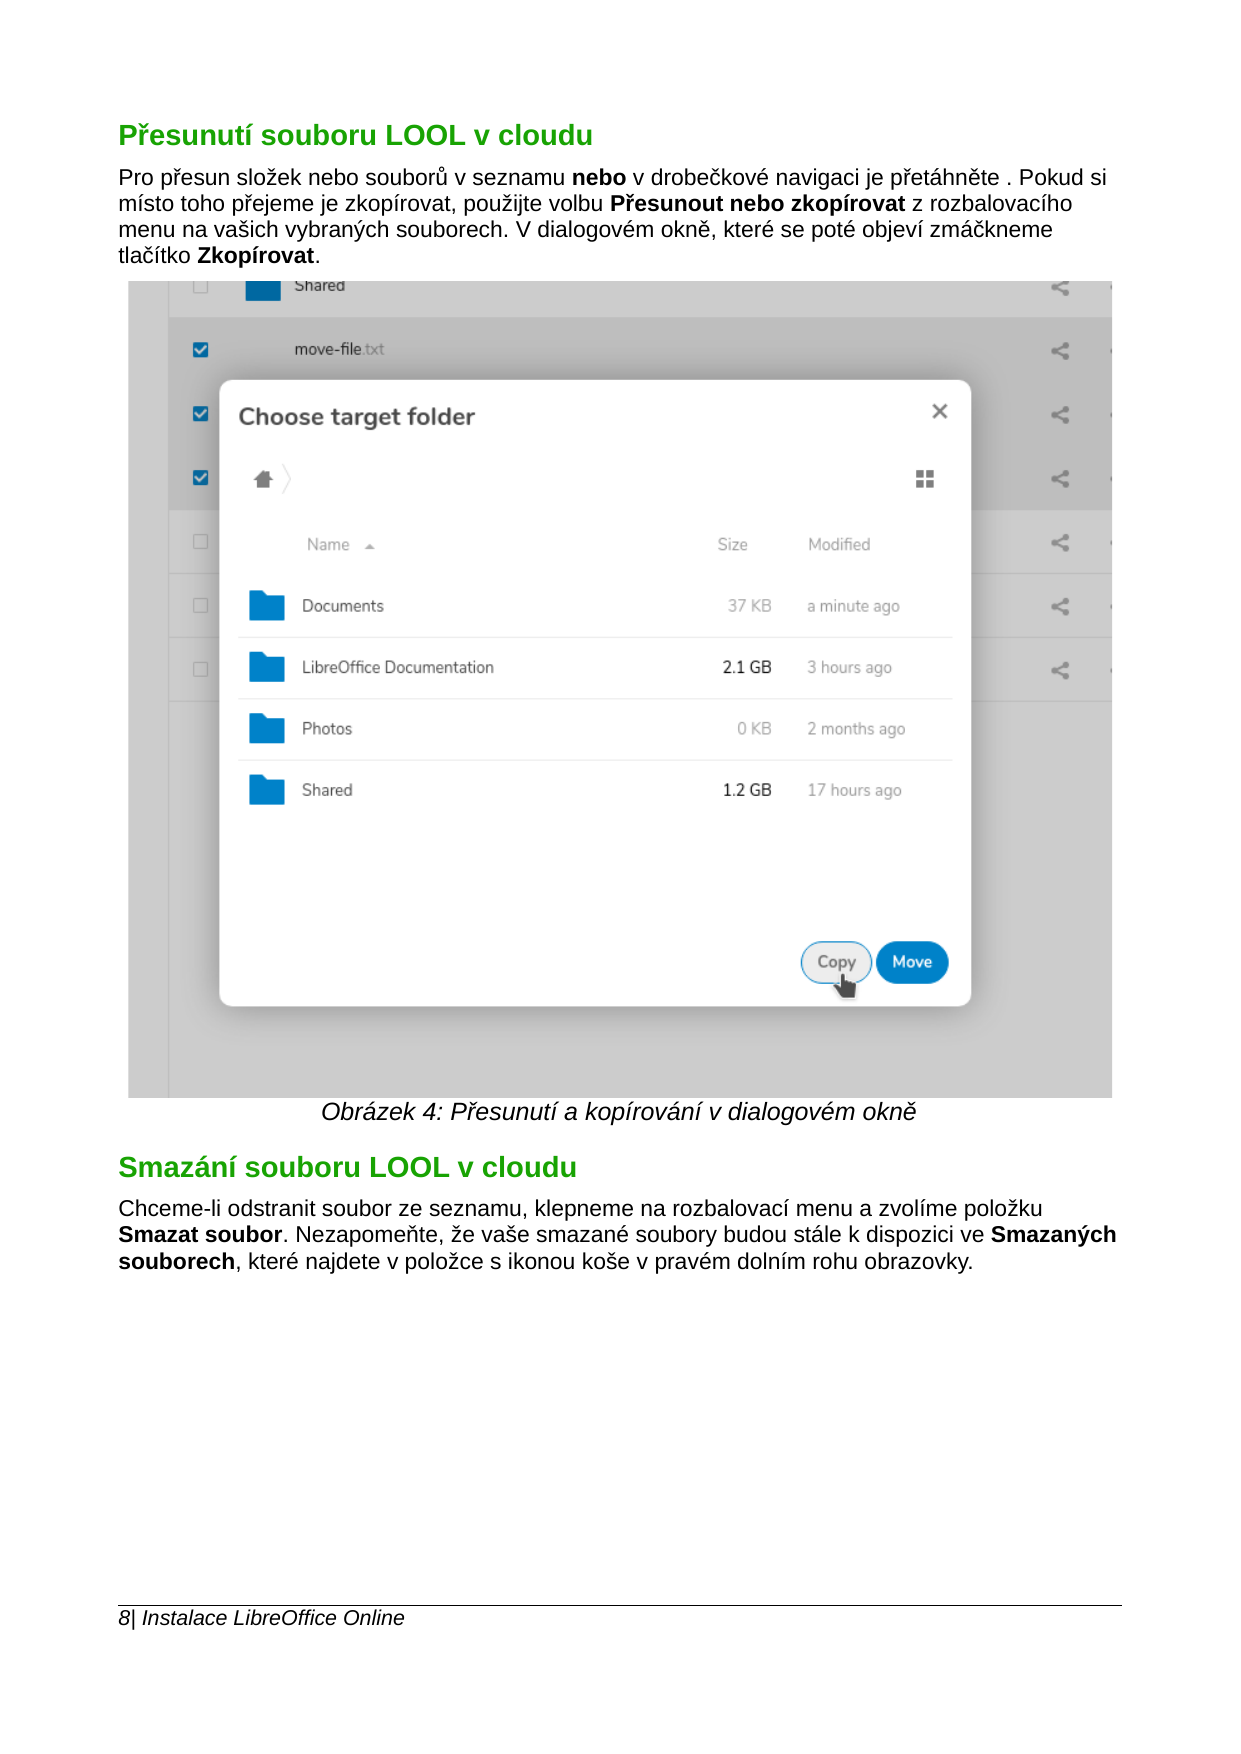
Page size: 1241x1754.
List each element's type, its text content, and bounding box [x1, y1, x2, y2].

subtitle Přesunutí souboru LOOL v cloudu [118, 118, 1122, 152]
text Obrázek 4: Přesunutí a kopírování v dialogovém okně [118, 281, 1122, 1126]
subtitle Smazání souboru LOOL v cloudu [118, 1150, 1122, 1183]
text Pro přesun složek nebo souborů v seznamu nebo v drobečkové navigaci je přetáhněte . Pokud si místo toho přejeme je zkopírovat, použijte volbu Přesunout nebo zkopírovat z rozbalovacího menu na vašich vybraných souborech. V dialogovém okně, které se poté objeví zmáčkneme tlačítko Zkopírovat. [118, 163, 1122, 269]
text Chceme-li odstranit soubor ze seznamu, klepneme na rozbalovací menu a zvolíme položku Smazat soubor. Nezapomeňte, že vaše smazané soubory budou stále k dispozici ve Smazaných souborech, které najdete v položce s ikonou koše v pravém dolním rohu obrazovky. [118, 1195, 1122, 1274]
picture [128, 281, 1113, 1098]
